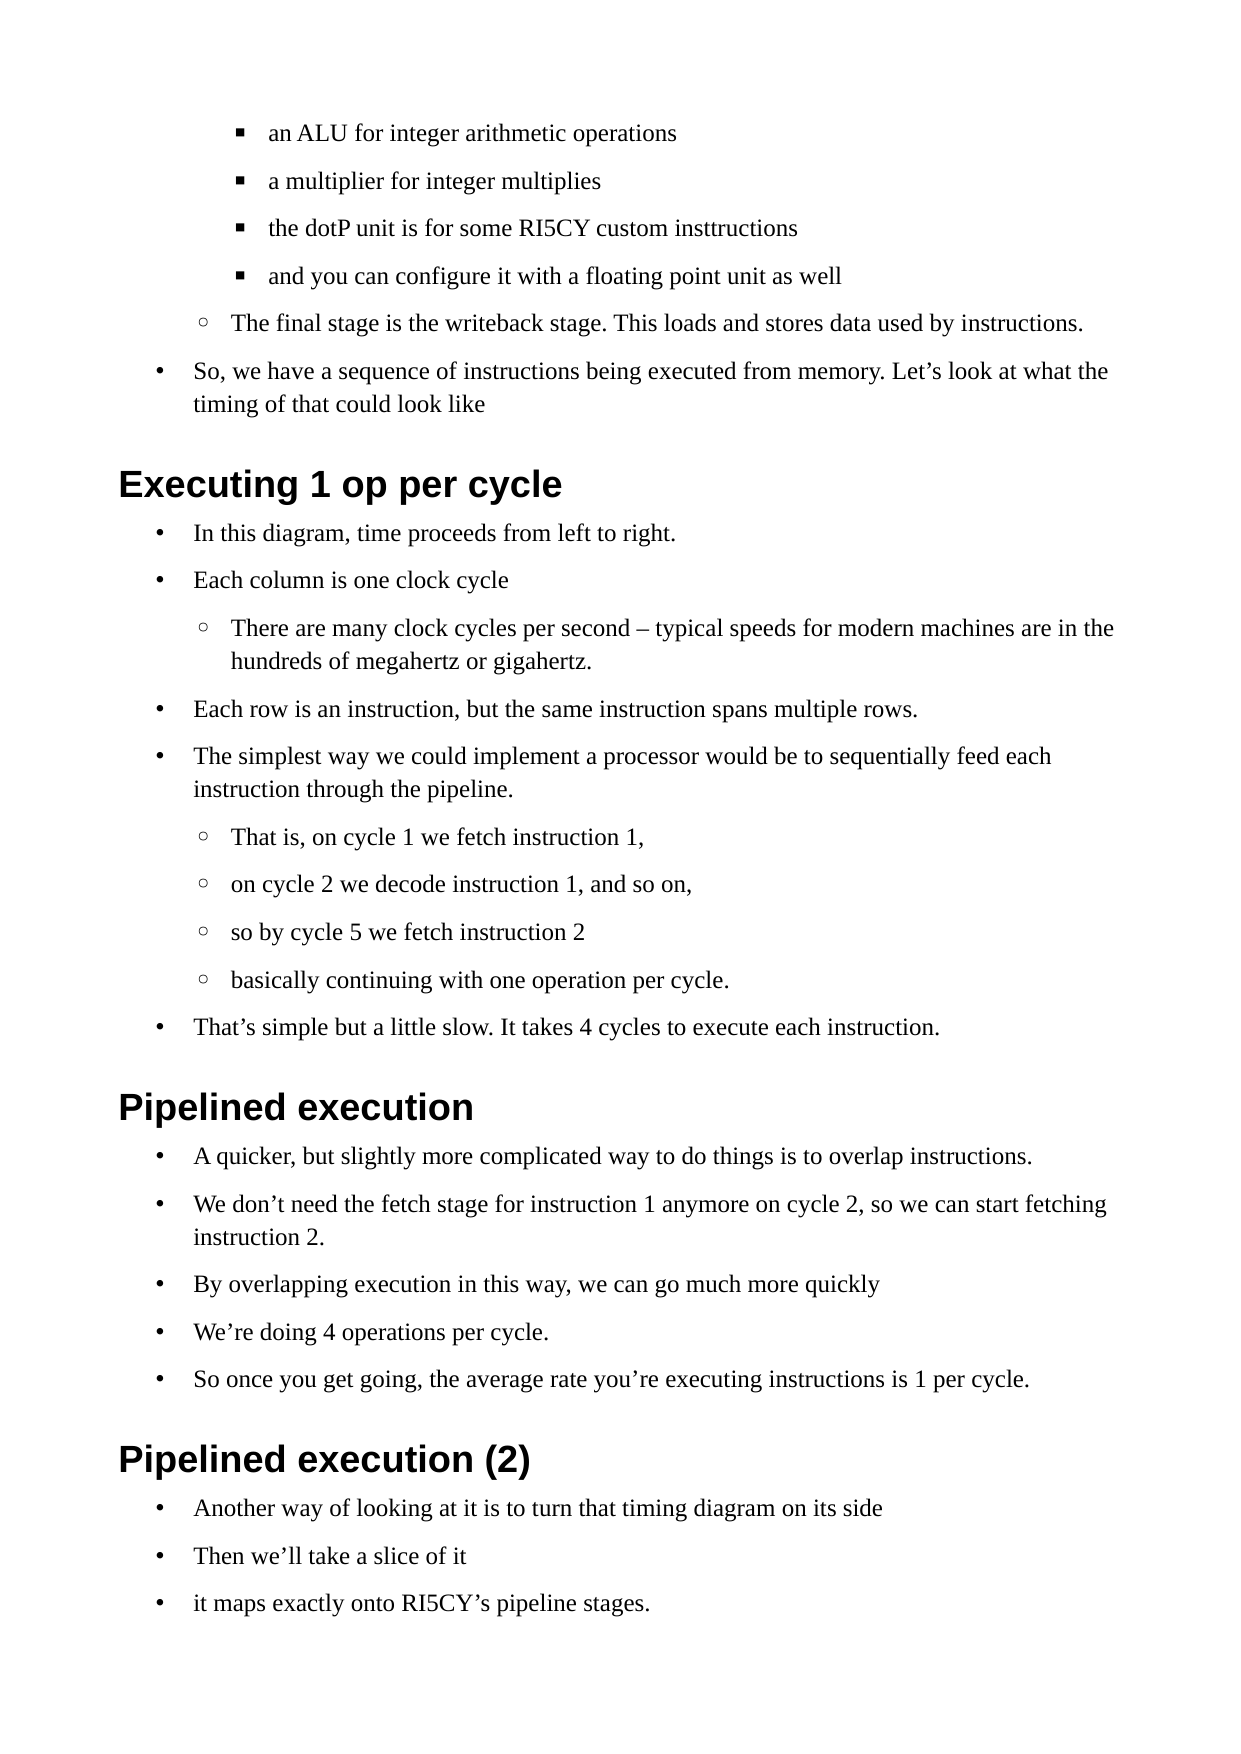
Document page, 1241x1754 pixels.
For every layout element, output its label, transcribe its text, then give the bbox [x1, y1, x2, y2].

list Another way of looking at it is to turn that timing diagram on its side [156, 1493, 1122, 1522]
list and you can configure it with a floating point unit as well [231, 261, 1122, 290]
list By overlapping execution in this way, we can go much more quickly [156, 1269, 1122, 1298]
list So, we have a sequence of instructions being executed from memory. Let’s look at what the timing of that could look like [156, 356, 1122, 418]
list an ALU for integer arithmetic operations [231, 118, 1122, 147]
list We don’t need the fetch stage for instruction 1 anymore on cycle 2, so we can start fetching instruction 2. [156, 1189, 1122, 1251]
list Then we’ll take a slice of it [156, 1541, 1122, 1570]
list so by cycle 5 we fetch instruction 2 [193, 917, 1122, 946]
list In this diagram, time proceeds from left to right. [156, 518, 1122, 547]
list Each column is one clock cycle [156, 566, 1122, 594]
list The simplest way we could implement a processor would be to sequentially feed each instruction through the pipeline. [156, 741, 1122, 803]
subtitle Pipelined execution [118, 1085, 1122, 1129]
list the dotP unit is for some RI5CY custom insttructions [231, 213, 1122, 242]
list We’re doing 4 operations per cycle. [156, 1317, 1122, 1346]
list it maps exactly onto RI5CY’s pipeline stages. [156, 1588, 1122, 1617]
list a multiplier for integer multiplies [231, 166, 1122, 194]
list Each row is an instruction, but the same instruction spans multiple rows. [156, 694, 1122, 722]
list The final stage is the writeback stage. This loads and stores data used by instructions. [193, 308, 1122, 337]
subtitle Executing 1 op per cycle [118, 462, 1122, 505]
list That is, on cycle 1 we fetch instruction 1, [193, 822, 1122, 851]
list There are many clock cycles per second – typical speeds for modern machines are in the hundreds of megahertz or gigahertz. [193, 613, 1122, 675]
list basically continuing with one operation per cycle. [193, 965, 1122, 993]
list A quicker, but slightly more complicated way to do things is to overlap instructions. [156, 1141, 1122, 1170]
list So once you get going, the average rate you’re executing instructions is 1 per cycle. [156, 1364, 1122, 1393]
list That’s simple but a little slow. It takes 4 cycles to execute each instruction. [156, 1012, 1122, 1041]
list on cycle 2 we decode instruction 1, and so on, [193, 869, 1122, 898]
subtitle Pipelined execution (2) [118, 1437, 1122, 1481]
